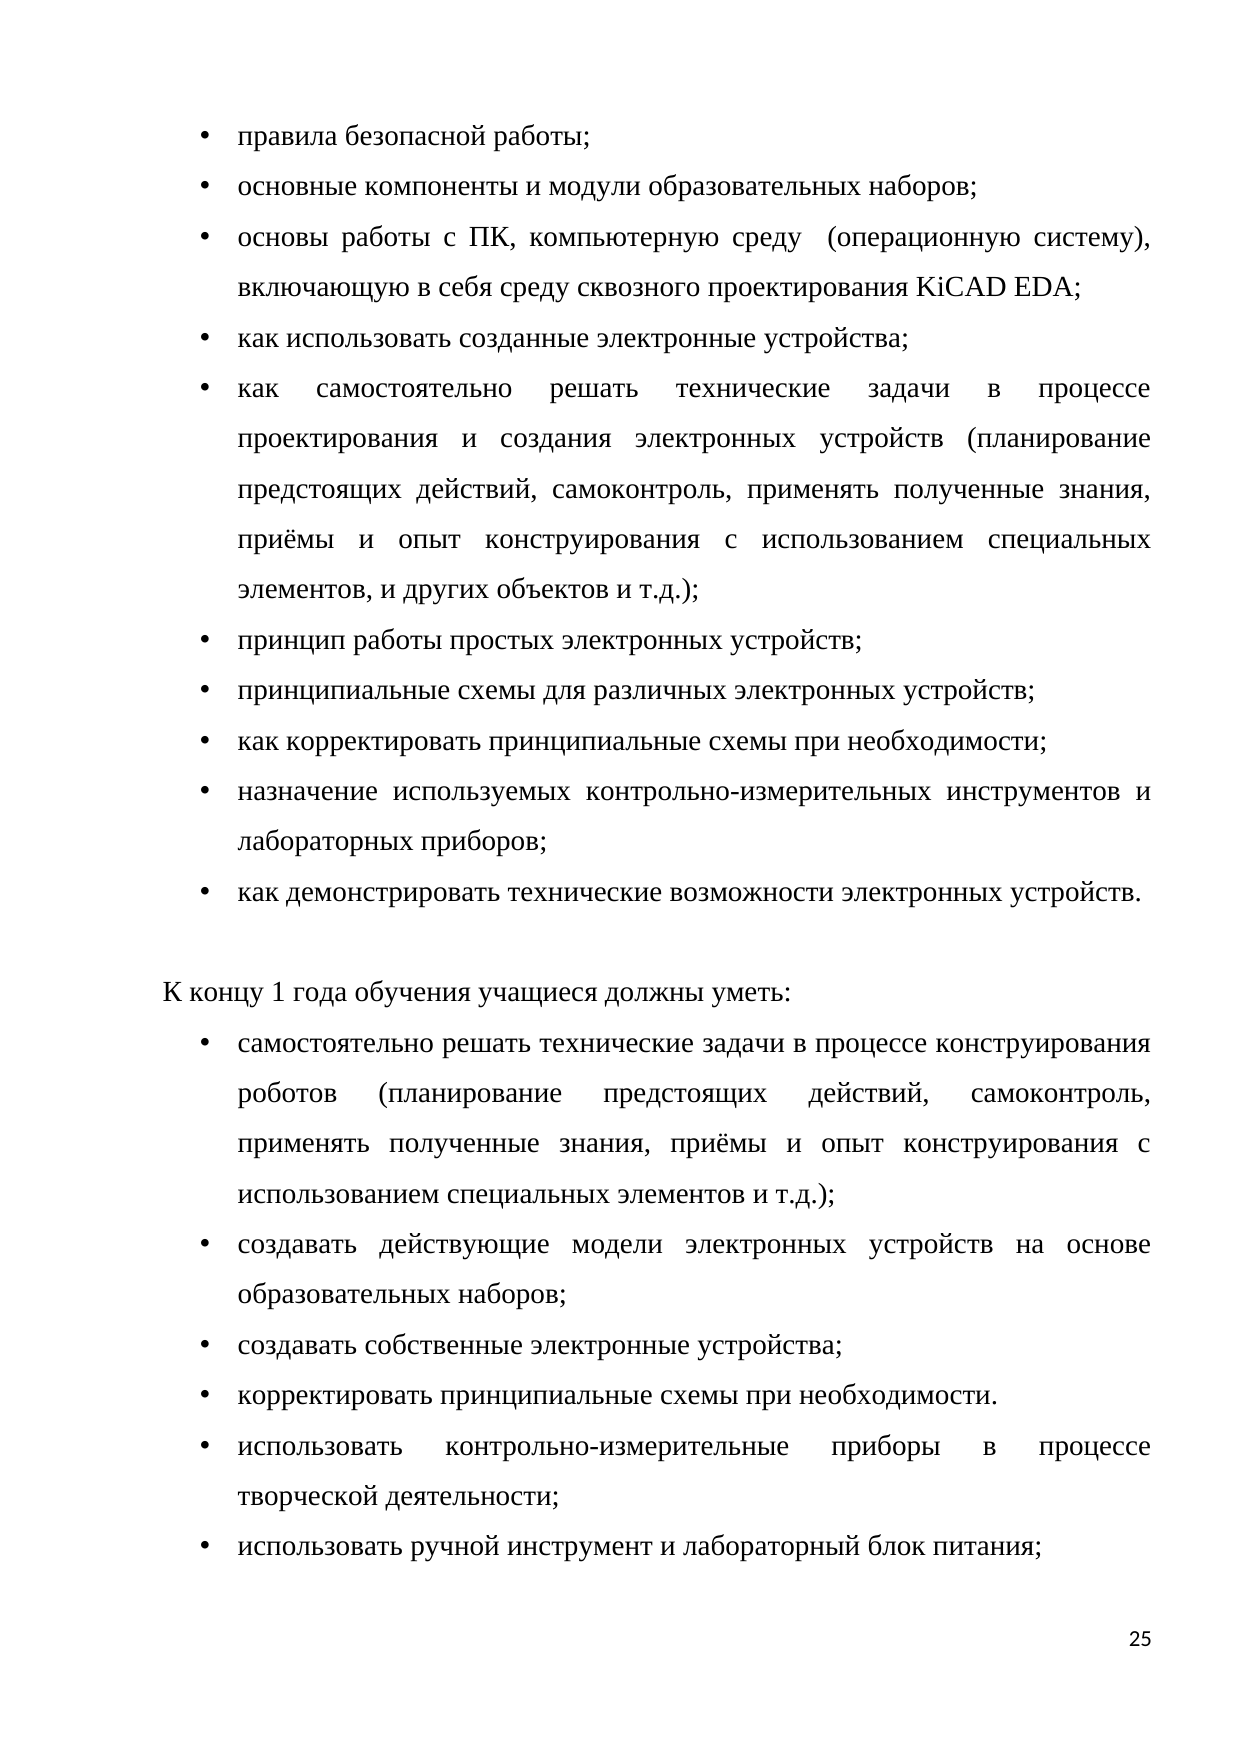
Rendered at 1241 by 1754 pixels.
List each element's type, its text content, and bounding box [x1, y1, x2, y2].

list самостоятельно решать технические задачи в процессе конструирования роботов (планирование предстоящих действий, самоконтроль, применять полученные знания, приёмы и опыт конструирования с использованием специальных элементов и т.д.); [200, 1025, 1152, 1209]
list использовать ручной инструмент и лабораторный блок питания; [200, 1528, 1152, 1562]
list как демонстрировать технические возможности электронных устройств. [200, 874, 1152, 907]
list как использовать созданные электронные устройства; [200, 320, 1152, 353]
list как самостоятельно решать технические задачи в процессе проектирования и создания электронных устройств (планирование предстоящих действий, самоконтроль, применять полученные знания, приёмы и опыт конструирования с использованием специальных элементов, и других объектов и т.д.); [200, 370, 1152, 605]
list как корректировать принципиальные схемы при необходимости; [200, 723, 1152, 756]
list принцип работы простых электронных устройств; [200, 622, 1152, 655]
list использовать контрольно-измерительные приборы в процессе творческой деятельности; [200, 1428, 1152, 1512]
list правила безопасной работы; [200, 118, 1152, 152]
list принципиальные схемы для различных электронных устройств; [200, 672, 1152, 706]
list основные компоненты и модули образовательных наборов; [200, 168, 1152, 202]
list основы работы с ПК, компьютерную среду (операционную систему), включающую в себя среду сквозного проектирования KiCAD EDA; [200, 219, 1152, 303]
list создавать собственные электронные устройства; [200, 1327, 1152, 1361]
list создавать действующие модели электронных устройств на основе образовательных наборов; [200, 1226, 1152, 1310]
text К концу 1 года обучения учащиеся должны уметь: [162, 974, 1152, 1008]
list назначение используемых контрольно-измерительных инструментов и лабораторных приборов; [200, 773, 1152, 857]
list корректировать принципиальные схемы при необходимости. [200, 1377, 1152, 1411]
